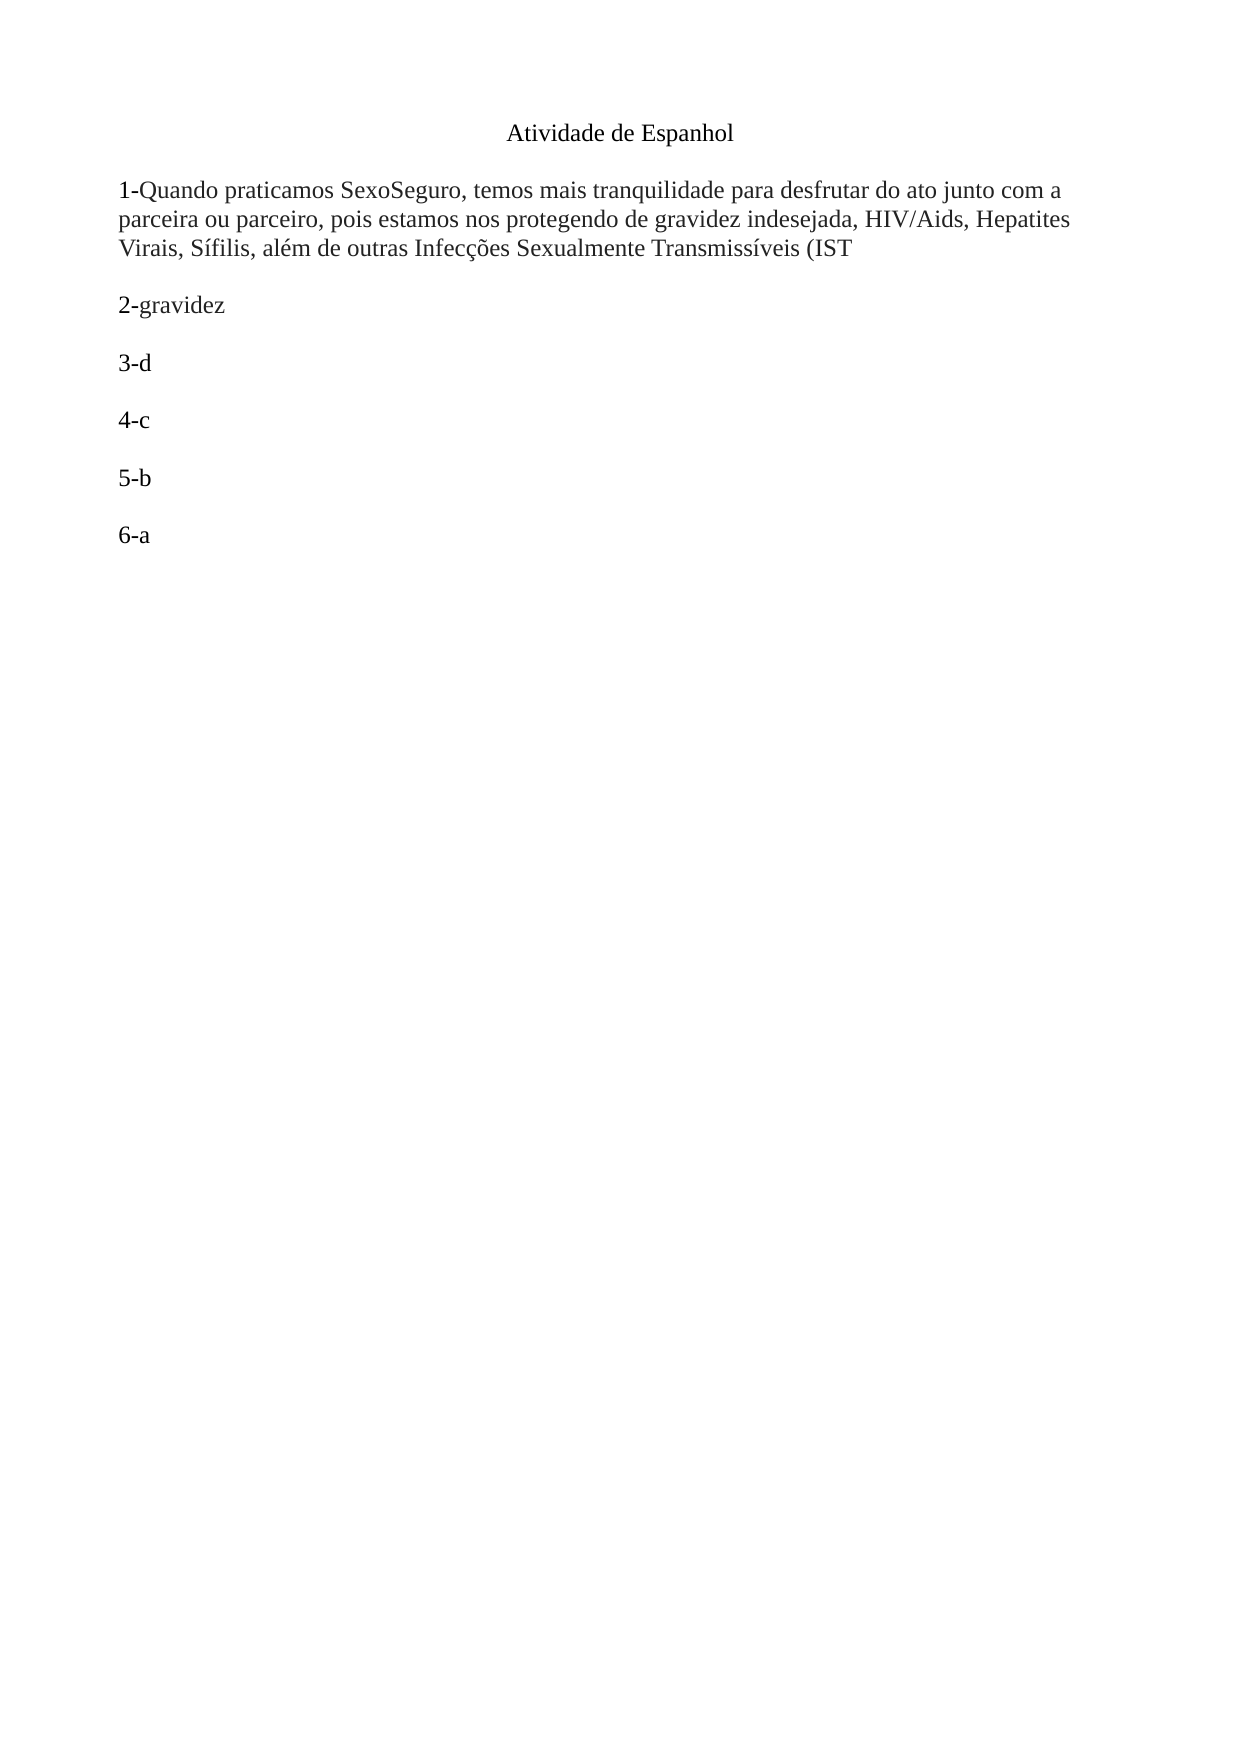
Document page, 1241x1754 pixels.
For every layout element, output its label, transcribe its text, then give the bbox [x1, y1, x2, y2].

text 1-Quando praticamos SexoSeguro, temos mais tranquilidade para desfrutar do ato junto com a parceira ou parceiro, pois estamos nos protegendo de gravidez indesejada, HIV/Aids, Hepatites Virais, Sífilis, além de outras Infecções Sexualmente Transmissíveis (IST [118, 176, 1122, 262]
text 2-gravidez [118, 291, 1122, 319]
text 3-d [118, 348, 1122, 377]
text 4-c [118, 406, 1122, 434]
text Atividade de Espanhol [118, 118, 1122, 147]
text 6-a [118, 521, 1122, 549]
text 5-b [118, 463, 1122, 492]
